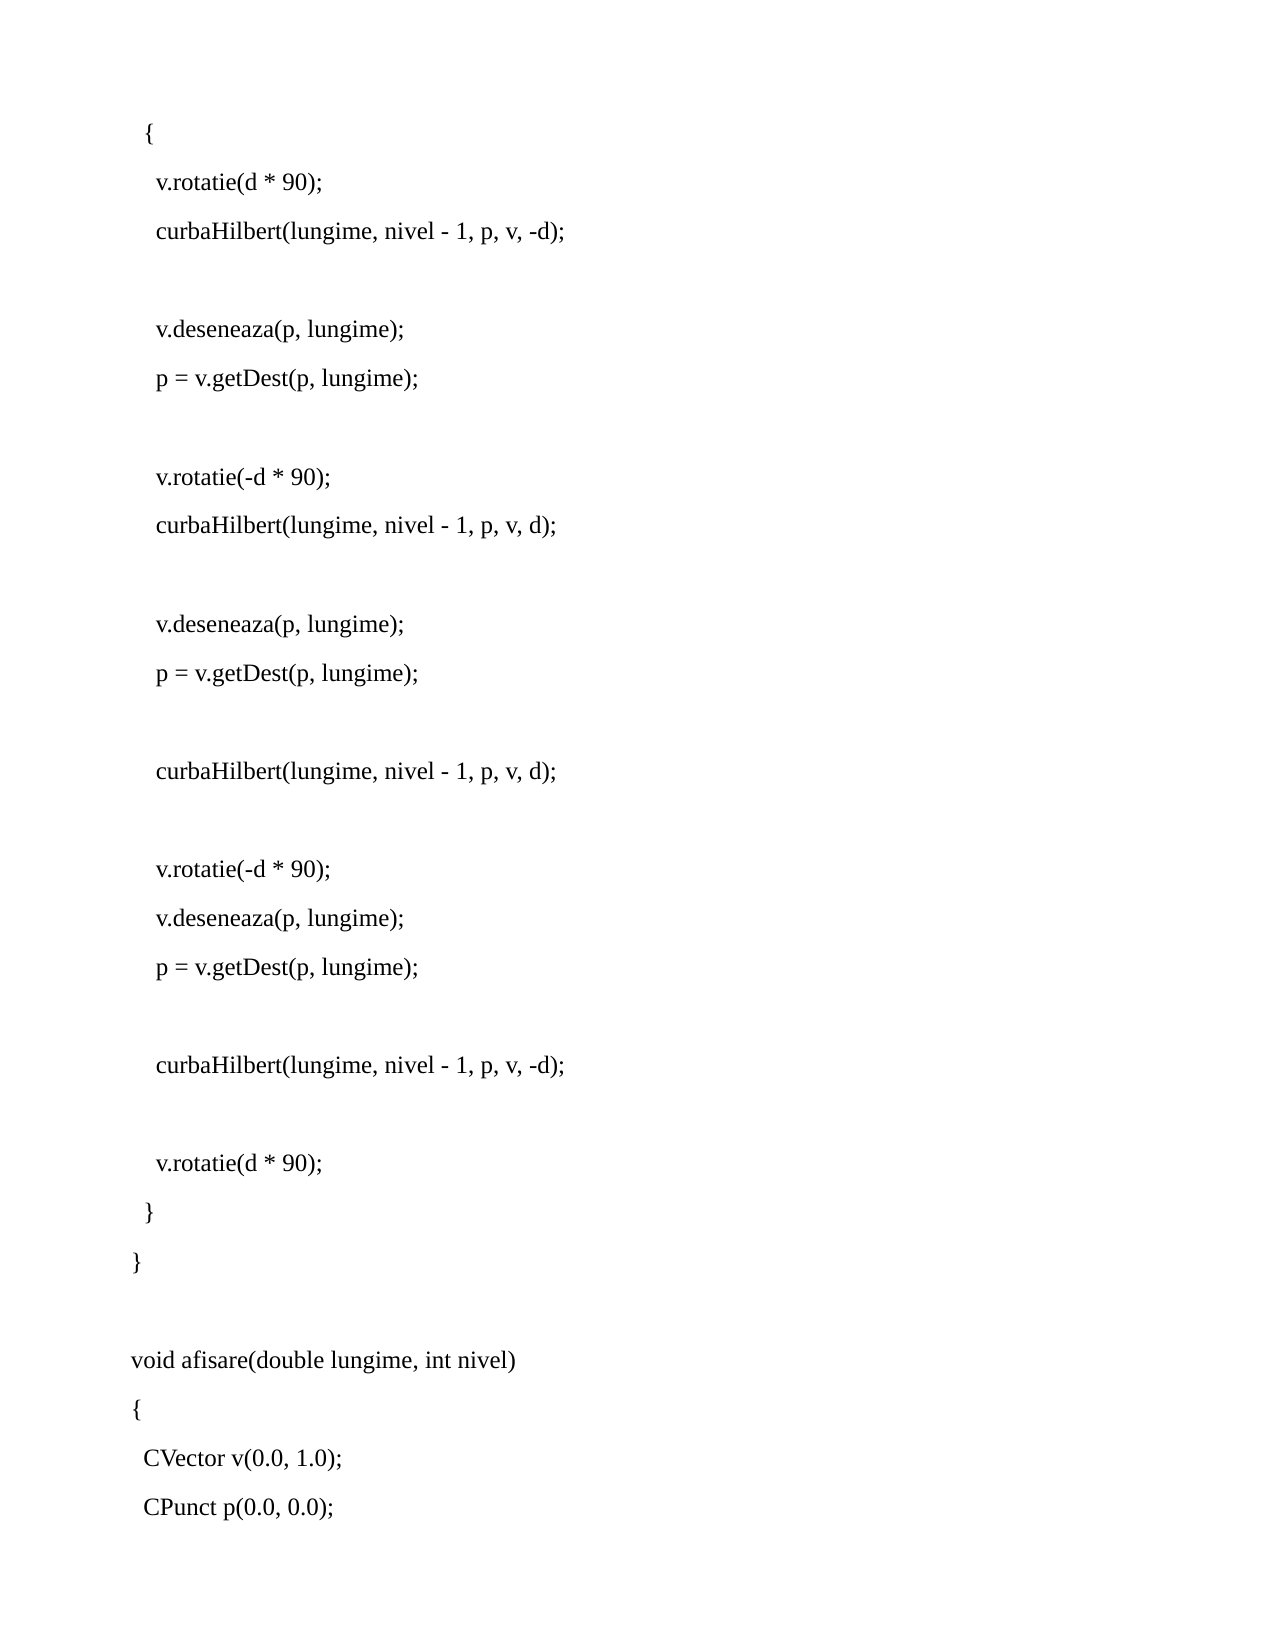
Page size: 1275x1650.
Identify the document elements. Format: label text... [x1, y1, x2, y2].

text curbaHilbert(lungime, nivel - 1, p, v, -d); [118, 216, 1157, 245]
text v.rotatie(d * 90); [118, 167, 1157, 196]
text CVector v(0.0, 1.0); [118, 1443, 1157, 1472]
text v.rotatie(-d * 90); [118, 462, 1157, 490]
text v.deseneaza(p, lungime); [118, 609, 1157, 637]
text CPunct p(0.0, 0.0); [118, 1492, 1157, 1521]
text v.rotatie(-d * 90); [118, 854, 1157, 883]
text p = v.getDest(p, lungime); [118, 952, 1157, 981]
text { [118, 118, 1157, 147]
text } [118, 1197, 1157, 1226]
text curbaHilbert(lungime, nivel - 1, p, v, -d); [118, 1050, 1157, 1079]
text v.rotatie(d * 90); [118, 1148, 1157, 1177]
text { [118, 1394, 1157, 1422]
text v.deseneaza(p, lungime); [118, 314, 1157, 343]
text void afisare(double lungime, int nivel) [118, 1345, 1157, 1373]
text p = v.getDest(p, lungime); [118, 658, 1157, 687]
text curbaHilbert(lungime, nivel - 1, p, v, d); [118, 511, 1157, 539]
text curbaHilbert(lungime, nivel - 1, p, v, d); [118, 756, 1157, 785]
text } [118, 1247, 1157, 1275]
text p = v.getDest(p, lungime); [118, 363, 1157, 392]
text v.deseneaza(p, lungime); [118, 903, 1157, 932]
